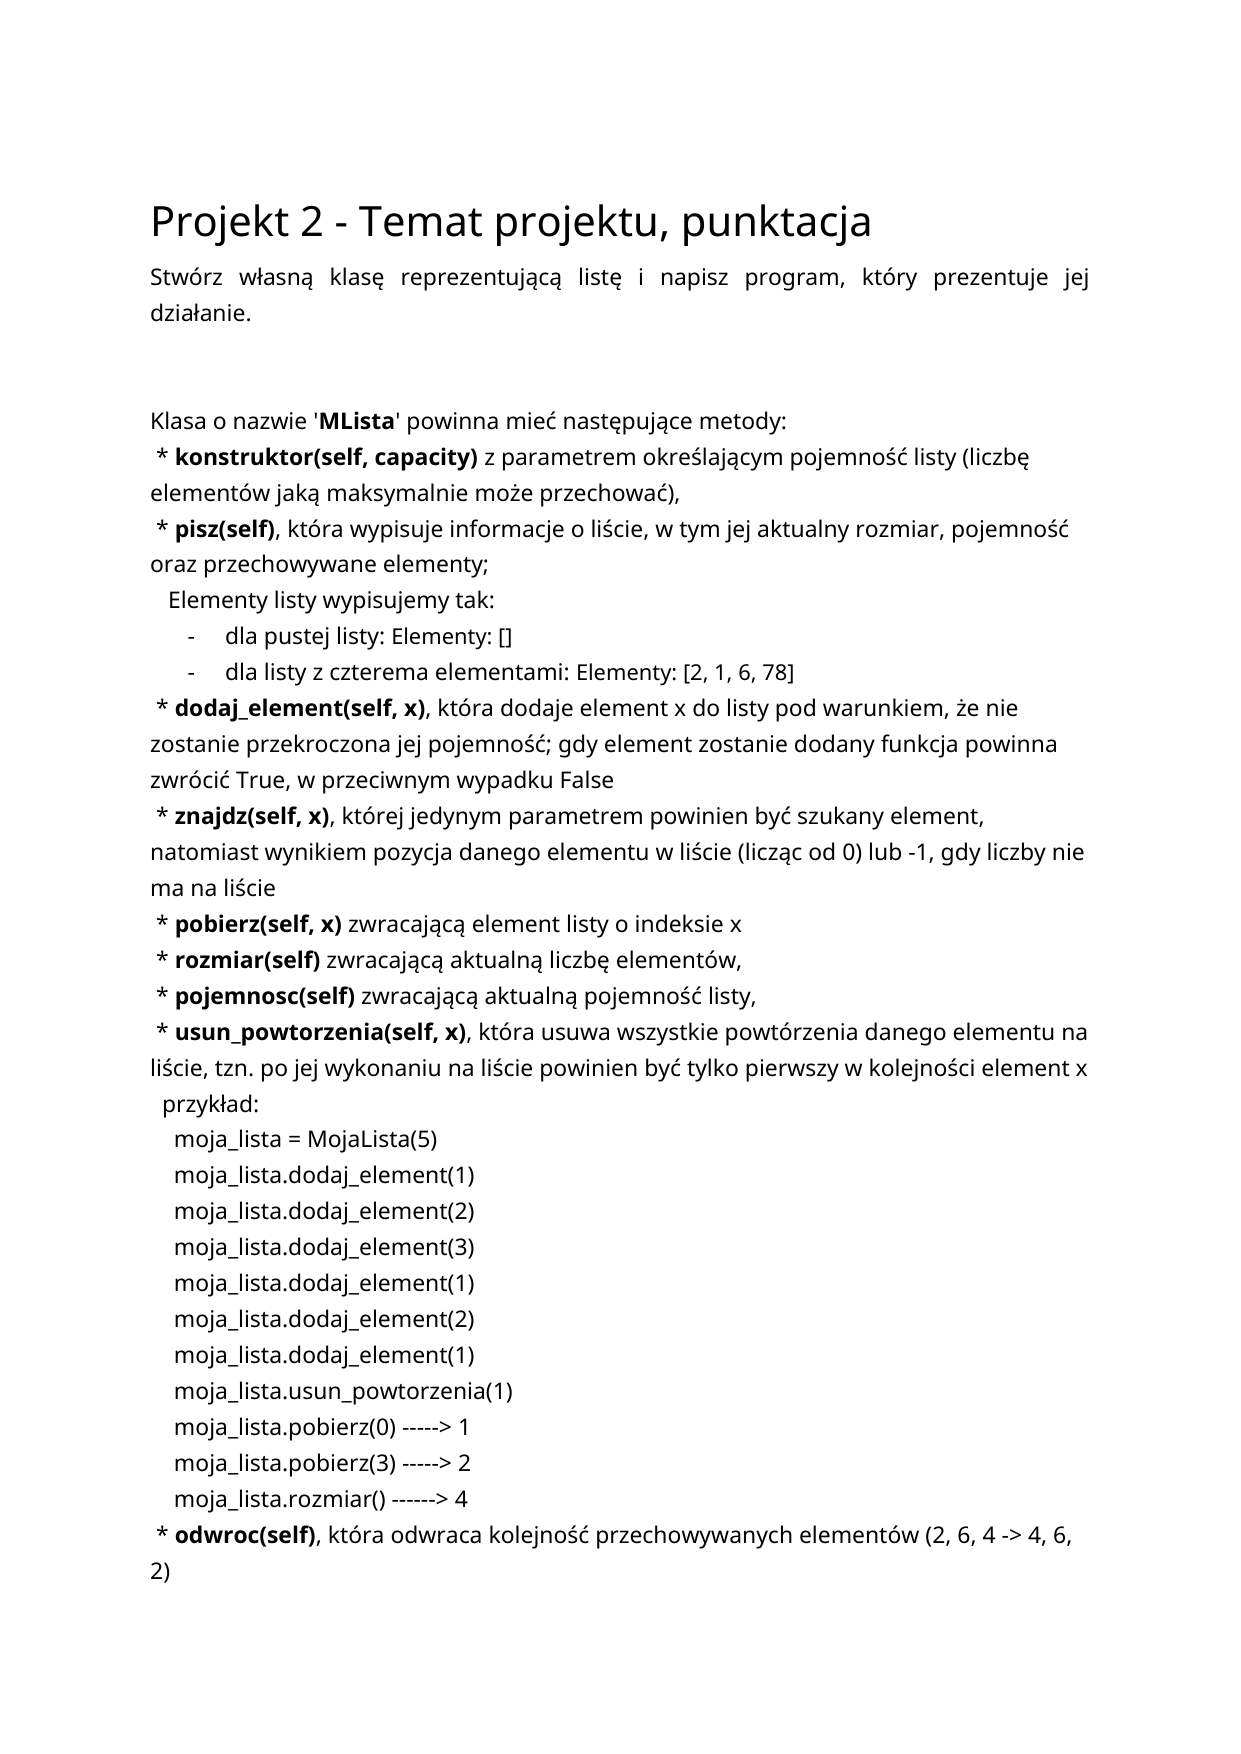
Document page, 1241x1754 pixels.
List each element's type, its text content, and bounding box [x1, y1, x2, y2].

text moja_lista.dodaj_element(1) [150, 1159, 1090, 1191]
list dla pustej listy: Elementy: [] [187, 620, 1090, 652]
text Stwórz własną klasę reprezentującą listę i napisz program, który prezentuje jej działanie. [150, 261, 1090, 328]
text * odwroc(self), która odwraca kolejność przechowywanych elementów (2, 6, 4 -> 4, 6, 2) [150, 1519, 1090, 1586]
text moja_lista.dodaj_element(1) [150, 1267, 1090, 1298]
text moja_lista.rozmiar() ------> 4 [150, 1483, 1090, 1514]
subtitle Projekt 2 - Temat projektu, punktacja [150, 192, 1090, 248]
text * znajdz(self, x), której jedynym parametrem powinien być szukany element, natomiast wynikiem pozycja danego elementu w liście (licząc od 0) lub -1, gdy liczby nie ma na liście [150, 800, 1090, 903]
text przykład: [150, 1087, 1090, 1119]
text * pojemnosc(self) zwracającą aktualną pojemność listy, [150, 980, 1090, 1011]
text * pobierz(self, x) zwracającą element listy o indeksie x [150, 908, 1090, 939]
text moja_lista.dodaj_element(3) [150, 1231, 1090, 1262]
text moja_lista = MojaLista(5) [150, 1123, 1090, 1155]
text moja_lista.dodaj_element(2) [150, 1303, 1090, 1334]
text * dodaj_element(self, x), która dodaje element x do listy pod warunkiem, że nie zostanie przekroczona jej pojemność; gdy element zostanie dodany funkcja powinna zwrócić True, w przeciwnym wypadku False [150, 692, 1090, 795]
text moja_lista.pobierz(0) -----> 1 [150, 1411, 1090, 1442]
list dla listy z czterema elementami: Elementy: [2, 1, 6, 78] [187, 656, 1090, 687]
text * pisz(self), która wypisuje informacje o liście, w tym jej aktualny rozmiar, pojemność oraz przechowywane elementy; [150, 512, 1090, 580]
text * usun_powtorzenia(self, x), która usuwa wszystkie powtórzenia danego elementu na liście, tzn. po jej wykonaniu na liście powinien być tylko pierwszy w kolejności element x [150, 1016, 1090, 1083]
text moja_lista.dodaj_element(1) [150, 1339, 1090, 1370]
text * konstruktor(self, capacity) z parametrem określającym pojemność listy (liczbę elementów jaką maksymalnie może przechować), [150, 441, 1090, 508]
text moja_lista.usun_powtorzenia(1) [150, 1375, 1090, 1406]
text Elementy listy wypisujemy tak: [150, 584, 1090, 616]
text moja_lista.dodaj_element(2) [150, 1195, 1090, 1227]
text Klasa o nazwie 'MLista' powinna mieć następujące metody: [150, 405, 1090, 436]
text moja_lista.pobierz(3) -----> 2 [150, 1447, 1090, 1478]
text * rozmiar(self) zwracającą aktualną liczbę elementów, [150, 944, 1090, 975]
